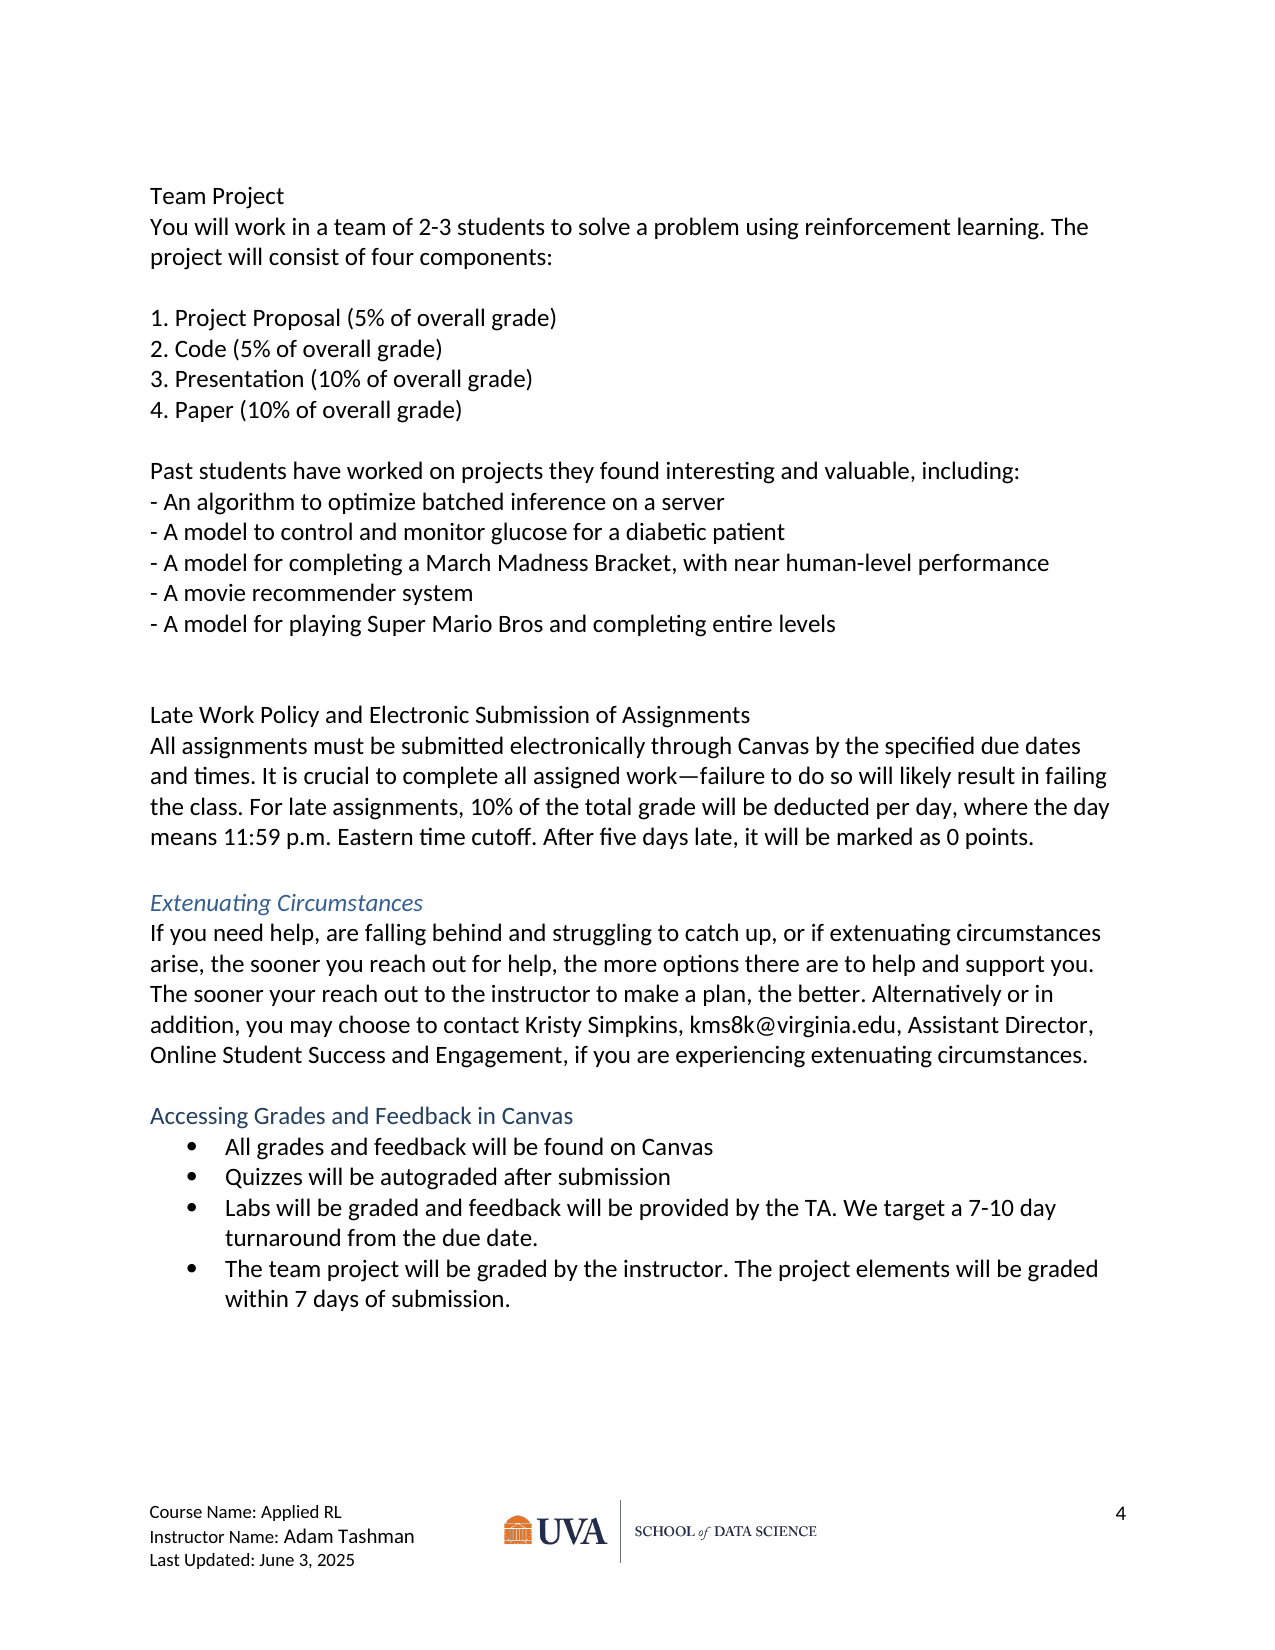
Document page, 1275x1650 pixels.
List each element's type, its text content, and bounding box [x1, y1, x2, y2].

text If you need help, are falling behind and struggling to catch up, or if extenuating circumstances arise, the sooner you reach out for help, the more options there are to help and support you. The sooner your reach out to the instructor to make a plan, the better. Alternatively or in addition, you may choose to contact Kristy Simpkins, kms8k@virginia.edu, Assistant Director, Online Student Success and Engagement, if you are experiencing extenuating circumstances. [150, 917, 1125, 1070]
list The team project will be graded by the instructor. The project elements will be graded within 7 days of submission. [187, 1253, 1125, 1375]
list Quizzes will be autograded after submission [187, 1161, 1125, 1192]
text Past students have worked on projects they found interesting and valuable, including: - An algorithm to optimize batched inference on a server [150, 455, 1125, 516]
text - A model for playing Super Mario Bros and completing entire levels [150, 608, 1125, 638]
text 4. Paper (10% of overall grade) [150, 394, 1125, 425]
text 3. Presentation (10% of overall grade) [150, 364, 1125, 394]
list All grades and feedback will be found on Canvas [187, 1131, 1125, 1161]
text - A model to control and monitor glucose for a diabetic patient [150, 516, 1125, 547]
text Team Project [150, 181, 1125, 211]
picture [504, 1500, 817, 1563]
text Accessing Grades and Feedback in Canvas [150, 1100, 1125, 1131]
text Late Work Policy and Electronic Submission of Assignments [150, 699, 1125, 730]
text 1. Project Proposal (5% of overall grade) [150, 303, 1125, 333]
text - A model for completing a March Madness Bracket, with near human-level performance [150, 547, 1125, 577]
text All assignments must be submitted electronically through Canvas by the specified due dates and times. It is crucial to complete all assigned work—failure to do so will likely result in failing the class. For late assignments, 10% of the total grade will be deducted per day, where the day means 11:59 p.m. Eastern time cutoff. After five days late, it will be marked as 0 points. [150, 730, 1125, 852]
text - A movie recommender system [150, 577, 1125, 608]
list Labs will be graded and feedback will be provided by the TA. We target a 7-10 day turnaround from the due date. [187, 1192, 1125, 1253]
text You will work in a team of 2-3 students to solve a problem using reinforcement learning. The project will consist of four components: [150, 211, 1125, 272]
subtitle Extenuating Circumstances [150, 887, 1125, 917]
text 2. Code (5% of overall grade) [150, 333, 1125, 364]
